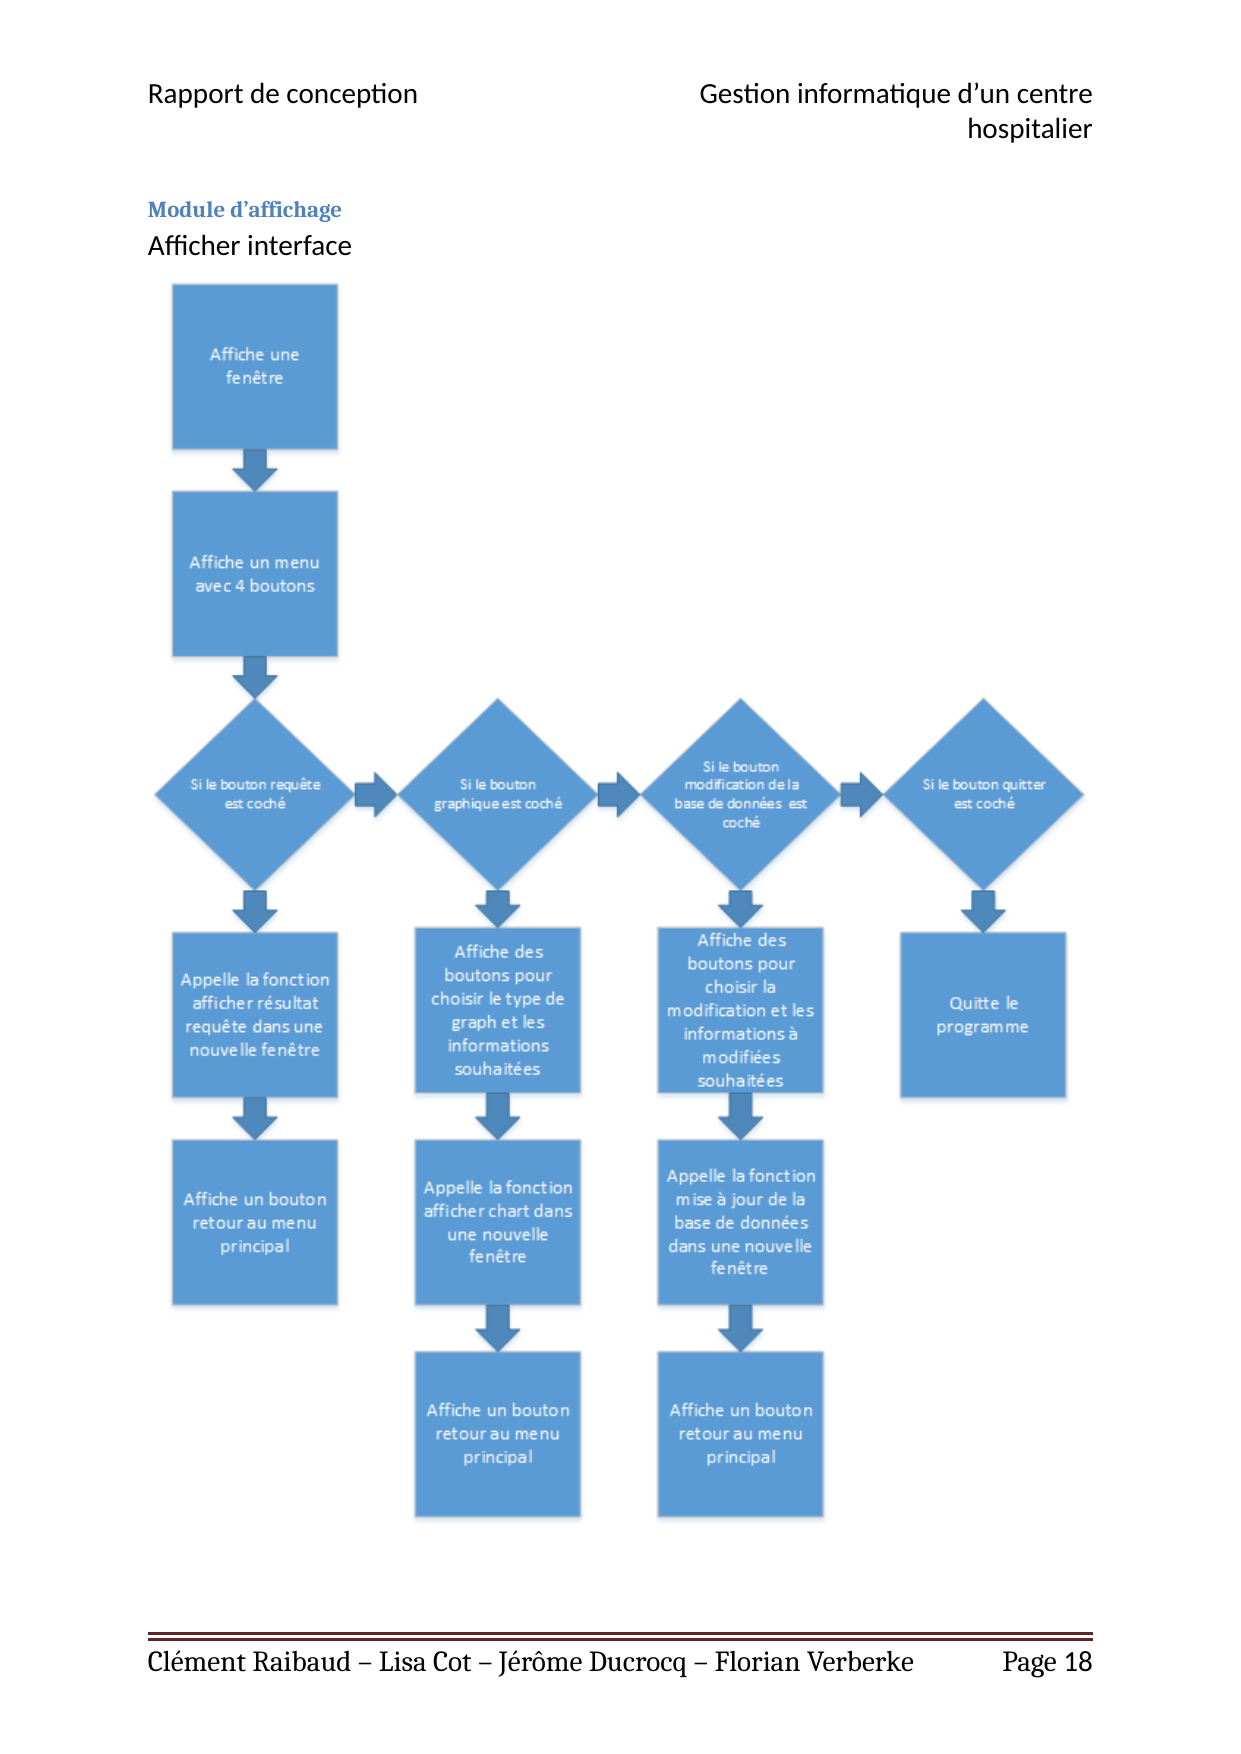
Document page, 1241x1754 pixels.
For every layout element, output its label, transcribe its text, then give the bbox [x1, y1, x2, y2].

subtitle Module d’affichage [148, 197, 1093, 224]
picture [147, 281, 1093, 1529]
text Afficher interface [148, 227, 1093, 263]
